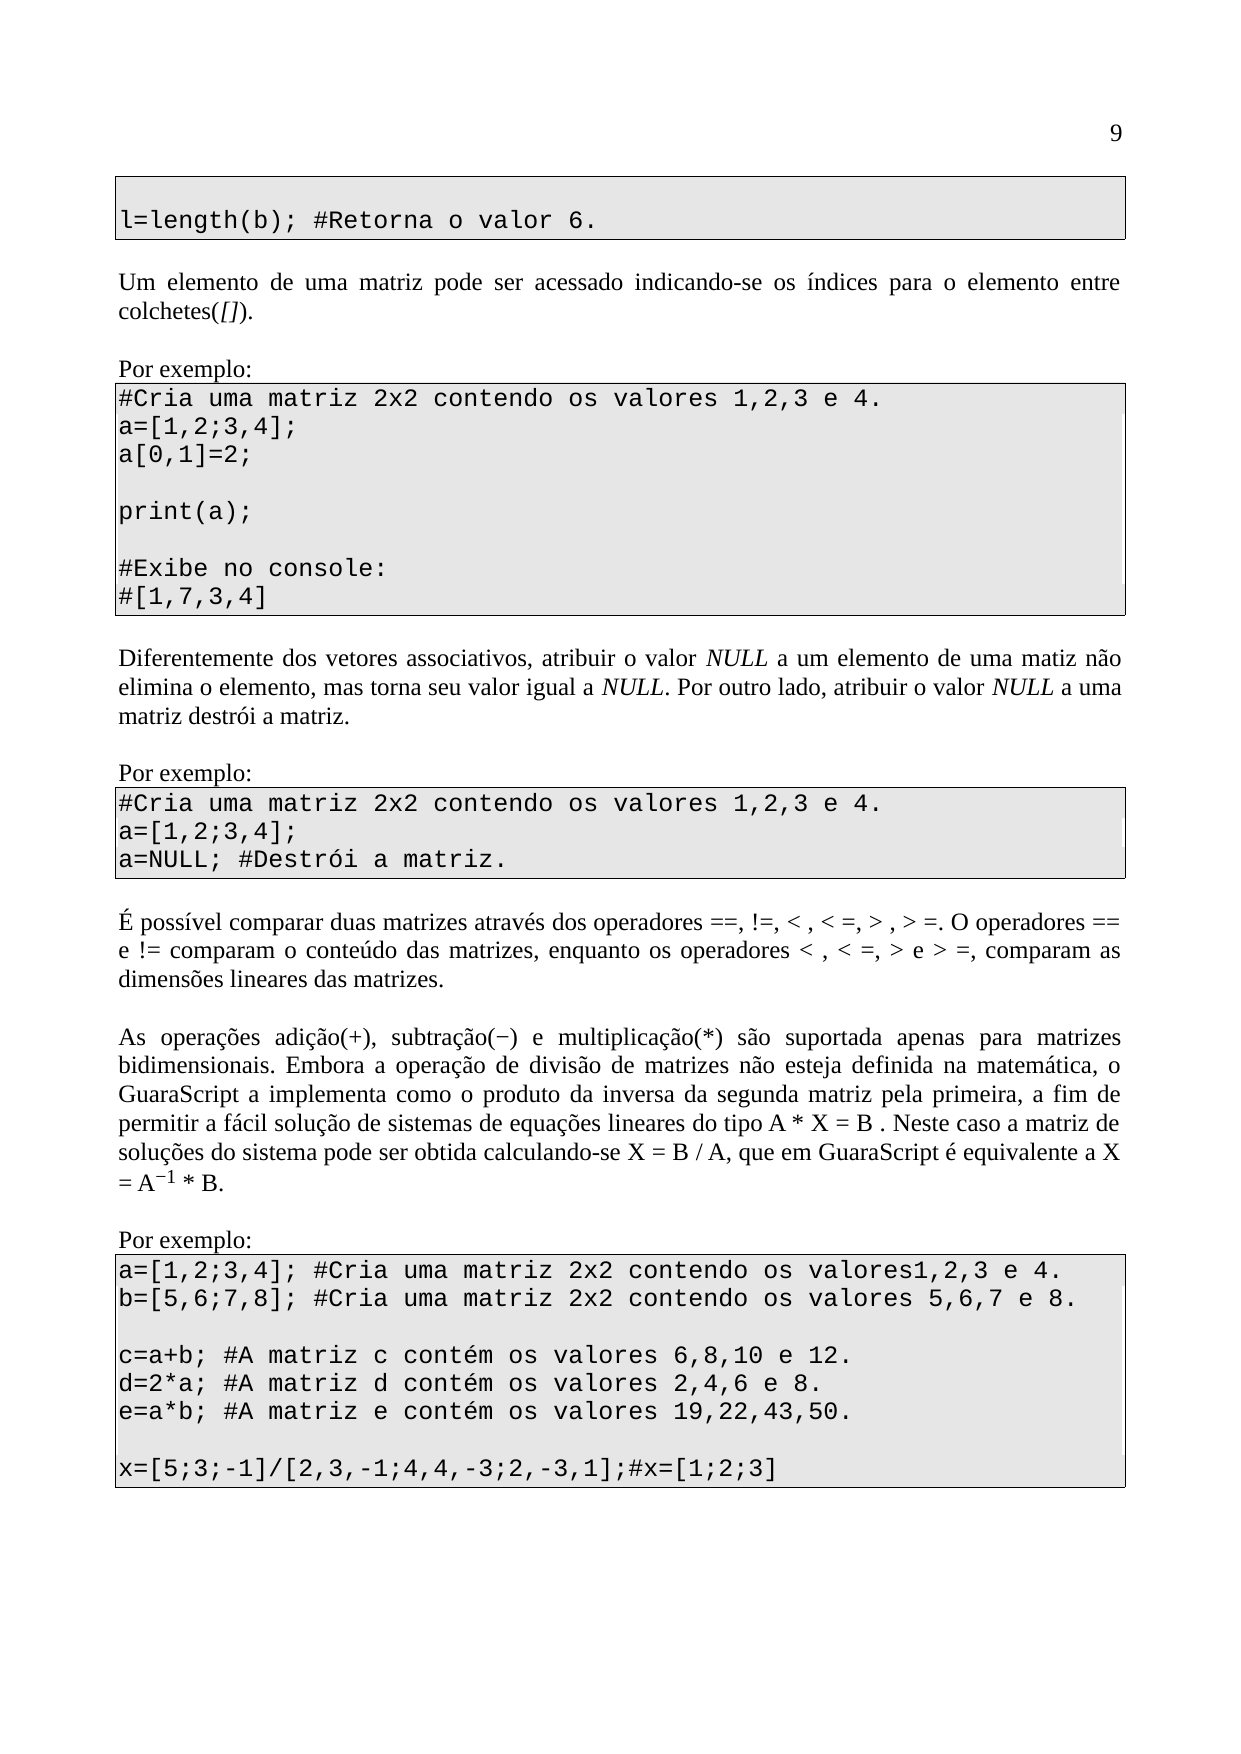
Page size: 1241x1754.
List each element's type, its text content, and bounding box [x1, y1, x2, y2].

text x=[5;3;-1]/[2,3,-1;4,4,-3;2,-3,1];#x=[1;2;3] [116, 1452, 1125, 1487]
text a[0,1]=2; [118, 442, 1122, 470]
text a=[1,2;3,4]; [118, 818, 1122, 844]
text Por exemplo: [118, 1225, 1122, 1254]
text #Cria uma matriz 2x2 contendo os valores 1,2,3 e 4. [116, 384, 1125, 414]
text a=[1,2;3,4]; [118, 414, 1122, 442]
text #[1,7,3,4] [116, 581, 1125, 615]
text a=NULL; #Destrói a matriz. [116, 844, 1125, 878]
text d=2*a; #A matriz d contém os valores 2,4,6 e 8. [118, 1371, 1122, 1399]
text Por exemplo: [118, 758, 1122, 787]
text e=a*b; #A matriz e contém os valores 19,22,43,50. [118, 1399, 1122, 1427]
text b=[5,6;7,8]; #Cria uma matriz 2x2 contendo os valores 5,6,7 e 8. [118, 1286, 1122, 1314]
text As operações adição(+), subtração(−) e multiplicação(*) são suportada apenas para matrizes bidimensionais. Embora a operação de divisão de matrizes não esteja definida na matemática, o GuaraScript a implementa como o produto da inversa da segunda matriz pela primeira, a fim de permitir a fácil solução de sistemas de equações lineares do tipo A * X = B . Neste caso a matriz de soluções do sistema pode ser obtida calculando-se X = B / A, que em GuaraScript é equivalente a X = A−1 * B. [118, 1022, 1122, 1197]
text print(a); [118, 499, 1122, 527]
text Um elemento de uma matriz pode ser acessado indicando-se os índices para o elemento entre colchetes([]). [118, 267, 1122, 325]
text a=[1,2;3,4]; #Cria uma matriz 2x2 contendo os valores1,2,3 e 4. [116, 1255, 1125, 1286]
text c=a+b; #A matriz c contém os valores 6,8,10 e 12. [118, 1342, 1122, 1371]
text Diferentemente dos vetores associativos, atribuir o valor NULL a um elemento de uma matiz não elimina o elemento, mas torna seu valor igual a NULL. Por outro lado, atribuir o valor NULL a uma matriz destrói a matriz. [118, 643, 1122, 730]
text #Exibe no console: [118, 555, 1122, 581]
text l=length(b); #Retorna o valor 6. [116, 205, 1125, 239]
text Por exemplo: [118, 354, 1122, 382]
text #Cria uma matriz 2x2 contendo os valores 1,2,3 e 4. [116, 788, 1125, 818]
text É possível comparar duas matrizes através dos operadores ==, !=, < , < =, > , > =. O operadores == e != comparam o conteúdo das matrizes, enquanto os operadores < , < =, > e > =, comparam as dimensões lineares das matrizes. [118, 907, 1122, 993]
